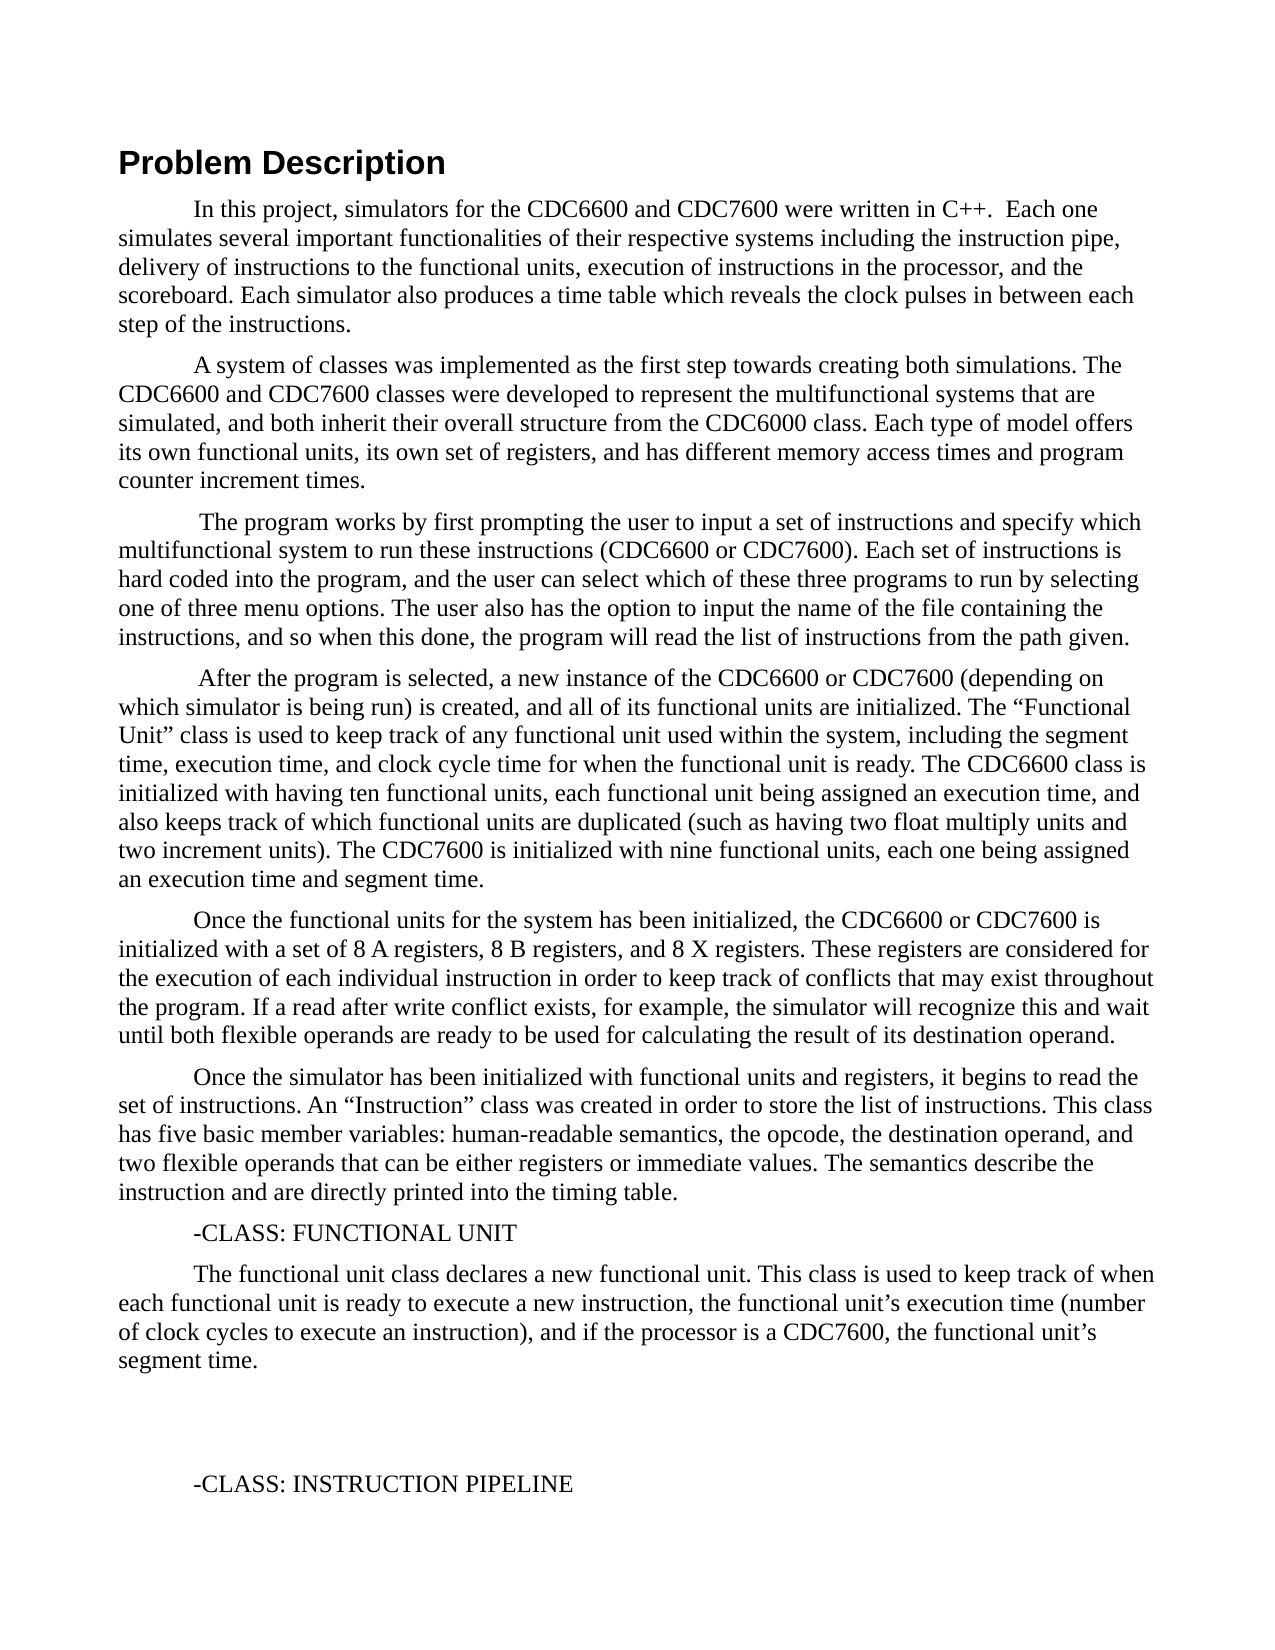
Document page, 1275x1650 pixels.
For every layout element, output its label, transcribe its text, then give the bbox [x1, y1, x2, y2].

text After the program is selected, a new instance of the CDC6600 or CDC7600 (depending on which simulator is being run) is created, and all of its functional units are initialized. The “Functional Unit” class is used to keep track of any functional unit used within the system, including the segment time, execution time, and clock cycle time for when the functional unit is ready. The CDC6600 class is initialized with having ten functional units, each functional unit being assigned an execution time, and also keeps track of which functional units are duplicated (such as having two float multiply units and two increment units). The CDC7600 is initialized with nine functional units, each one being assigned an execution time and segment time. [118, 663, 1157, 893]
text The program works by first prompting the user to input a set of instructions and specify which multifunctional system to run these instructions (CDC6600 or CDC7600). Each set of instructions is hard coded into the program, and the user can select which of these three programs to run by selecting one of three menu options. The user also has the option to input the name of the file containing the instructions, and so when this done, the program will read the list of instructions from the path given. [118, 507, 1157, 651]
subtitle Problem Description [118, 143, 1157, 182]
text -CLASS: FUNCTIONAL UNIT [118, 1218, 1157, 1247]
text -CLASS: INSTRUCTION PIPELINE [118, 1469, 1157, 1498]
text The functional unit class declares a new functional unit. This class is used to keep track of when each functional unit is ready to execute a new instruction, the functional unit’s execution time (number of clock cycles to execute an instruction), and if the processor is a CDC7600, the functional unit’s segment time. [118, 1259, 1157, 1374]
text Once the functional units for the system has been initialized, the CDC6600 or CDC7600 is initialized with a set of 8 A registers, 8 B registers, and 8 X registers. These registers are considered for the execution of each individual instruction in order to keep track of conflicts that may exist throughout the program. If a read after write conflict exists, for example, the simulator will recognize this and wait until both flexible operands are ready to be used for calculating the result of its destination operand. [118, 906, 1157, 1049]
text A system of classes was implemented as the first step towards creating both simulations. The CDC6600 and CDC7600 classes were developed to represent the multifunctional systems that are simulated, and both inherit their overall structure from the CDC6000 class. Each type of model offers its own functional units, its own set of registers, and has different memory access times and program counter increment times. [118, 351, 1157, 494]
text Once the simulator has been initialized with functional units and registers, it begins to read the set of instructions. An “Instruction” class was created in order to store the list of instructions. This class has five basic member variables: human-readable semantics, the opcode, the destination operand, and two flexible operands that can be either registers or immediate values. The semantics describe the instruction and are directly printed into the timing table. [118, 1062, 1157, 1206]
text In this project, simulators for the CDC6600 and CDC7600 were written in C++. Each one simulates several important functionalities of their respective systems including the instruction pipe, delivery of instructions to the functional units, execution of instructions in the processor, and the scoreboard. Each simulator also produces a time table which reveals the clock pulses in between each step of the instructions. [118, 194, 1157, 338]
